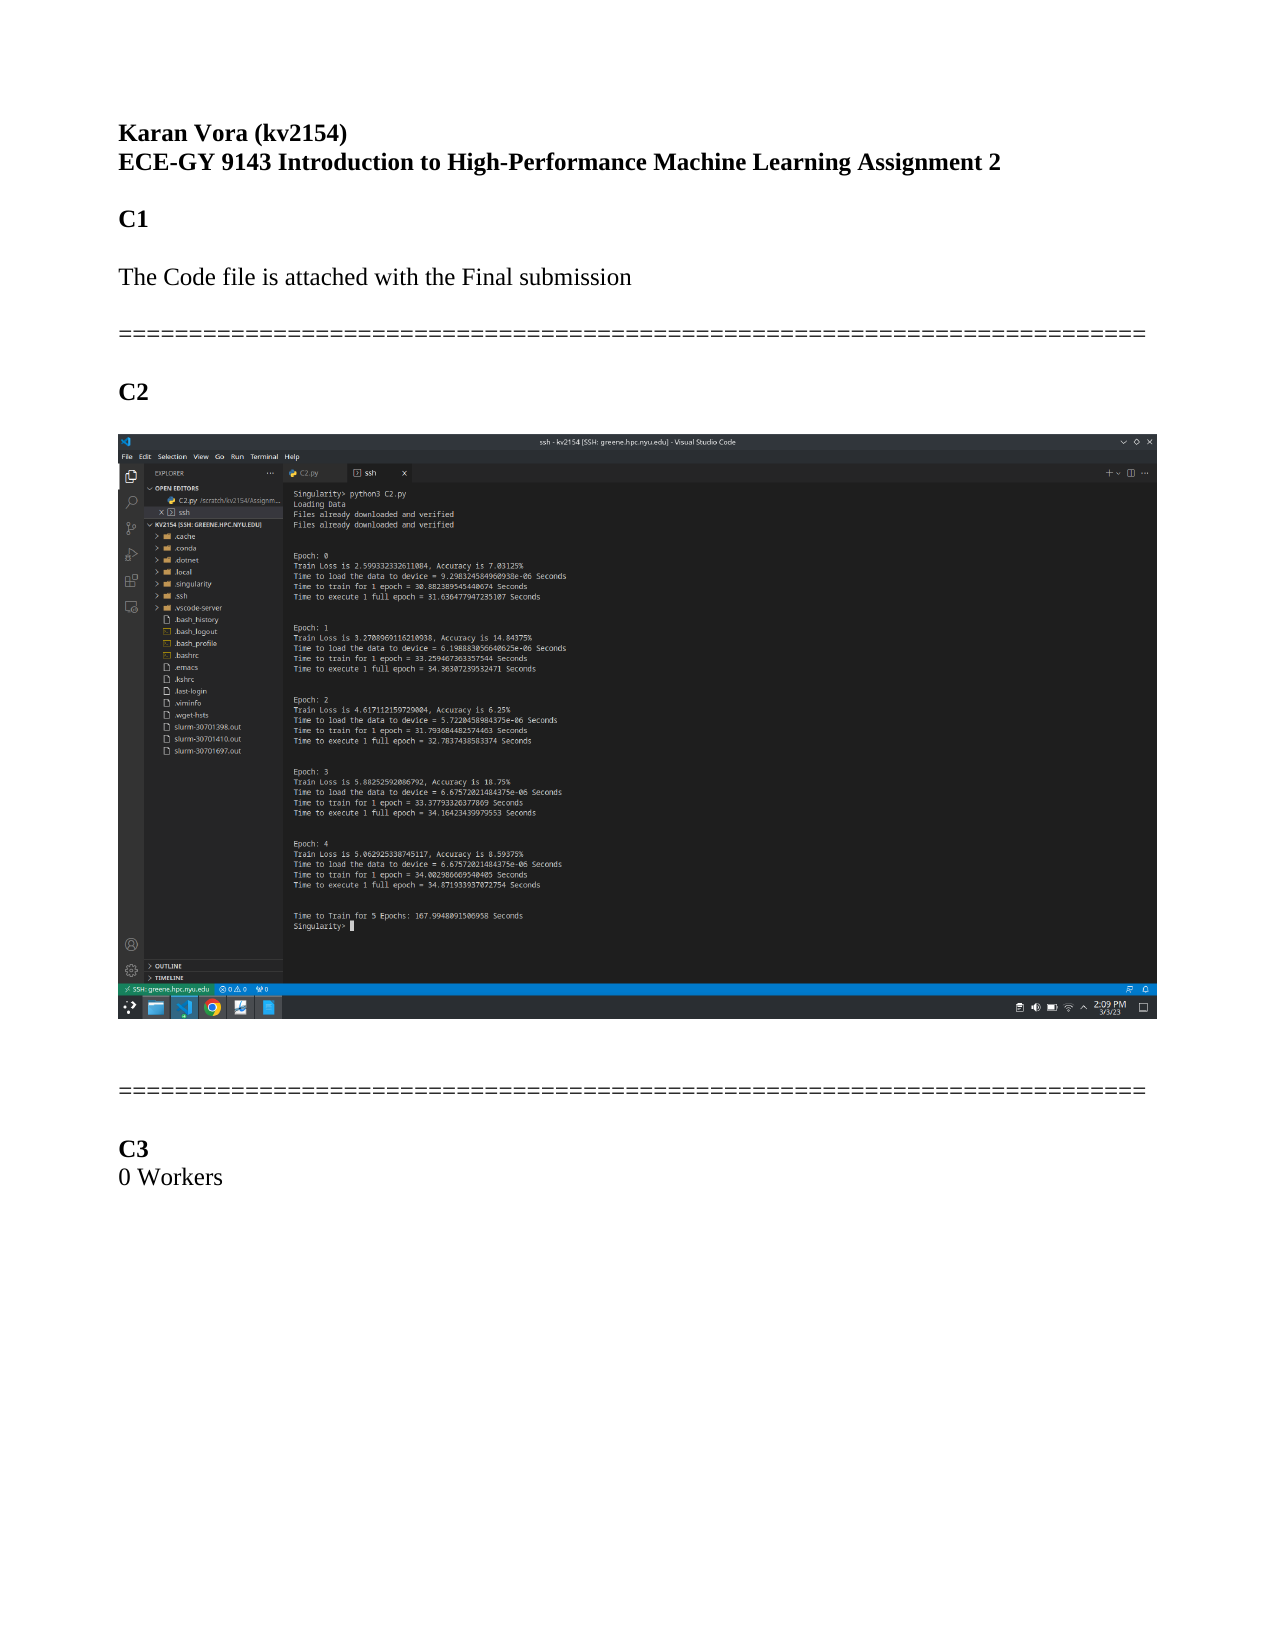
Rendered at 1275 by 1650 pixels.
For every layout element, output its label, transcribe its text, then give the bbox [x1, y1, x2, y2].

text ========================================================================= [118, 1076, 1157, 1105]
picture [118, 434, 1157, 1019]
text 0 Workers [118, 1162, 1157, 1191]
text C2 [118, 377, 1157, 406]
text The Code file is attached with the Final submission [118, 262, 1157, 291]
text ECE-GY 9143 Introduction to High-Performance Machine Learning Assignment 2 [118, 147, 1157, 176]
text Karan Vora (kv2154) [118, 118, 1157, 147]
text ========================================================================= [118, 319, 1157, 348]
text C1 [118, 204, 1157, 233]
text C3 [118, 1134, 1157, 1162]
